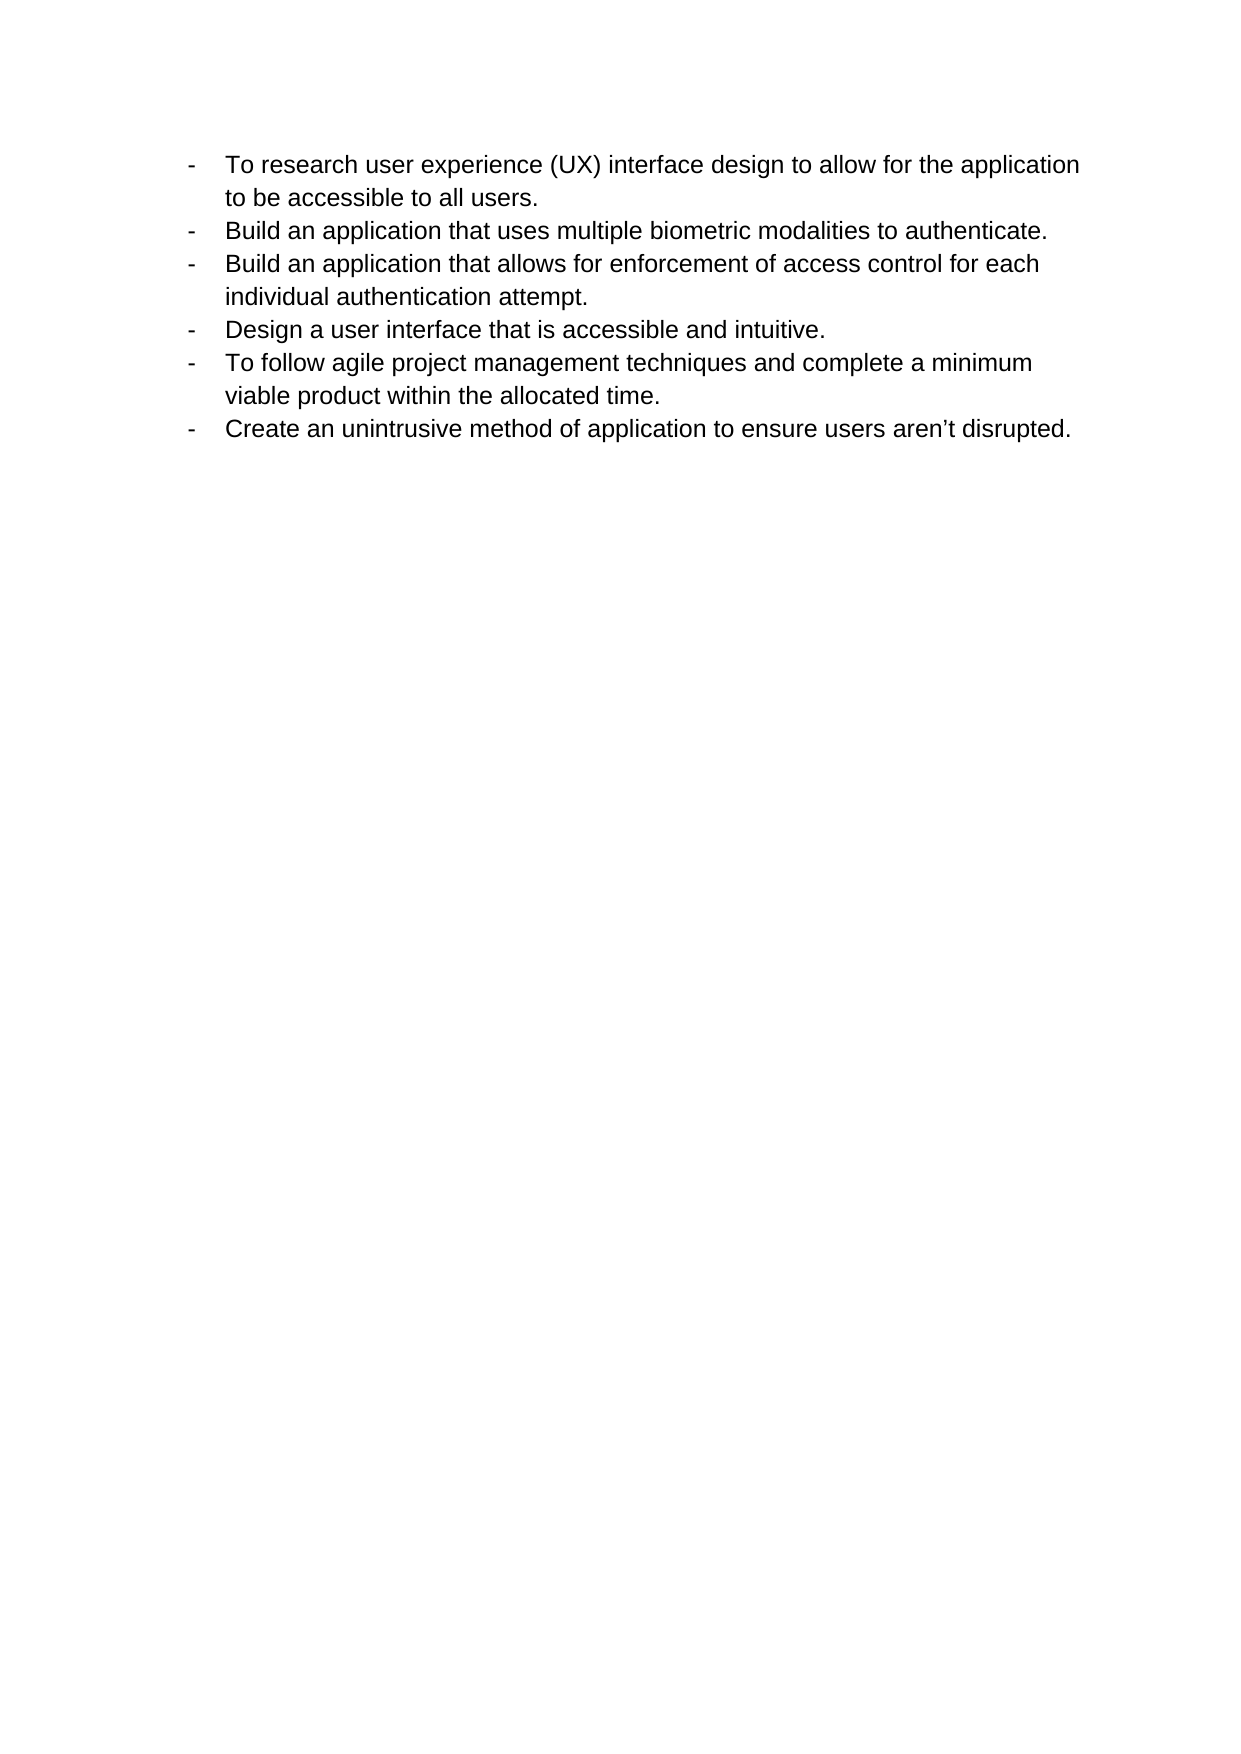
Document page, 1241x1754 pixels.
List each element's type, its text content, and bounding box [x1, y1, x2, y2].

list To research user experience (UX) interface design to allow for the application to be accessible to all users. [187, 150, 1090, 212]
list Create an unintrusive method of application to ensure users aren’t disrupted. [187, 414, 1090, 443]
list Build an application that uses multiple biometric modalities to authenticate. [187, 216, 1090, 245]
list Build an application that allows for enforcement of access control for each individual authentication attempt. [187, 249, 1090, 311]
list To follow agile project management techniques and complete a minimum viable product within the allocated time. [187, 348, 1090, 410]
list Design a user interface that is accessible and intuitive. [187, 315, 1090, 344]
